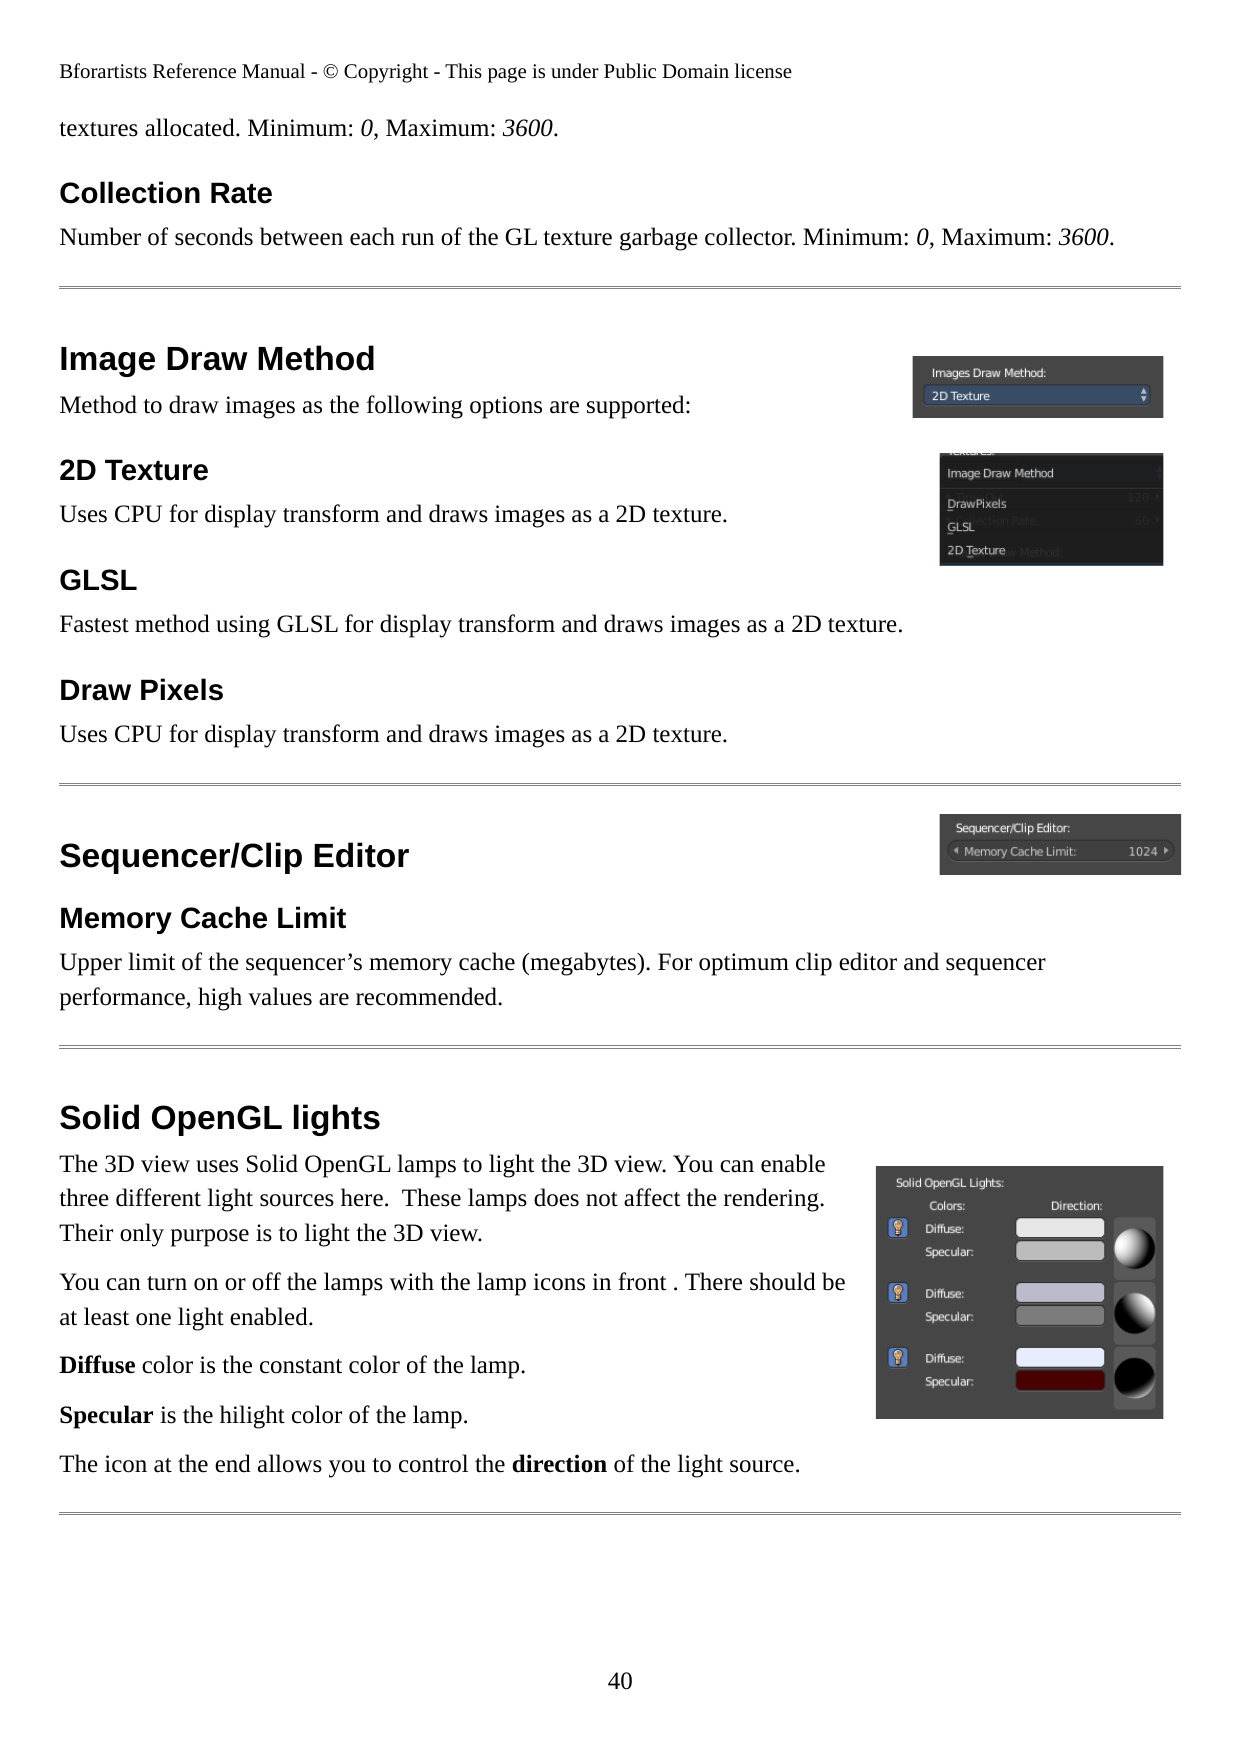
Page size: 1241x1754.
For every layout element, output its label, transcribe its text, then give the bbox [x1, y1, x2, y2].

subtitle GLSL [59, 563, 1181, 597]
text Number of seconds between each run of the GL texture garbage collector. Minimum: 0, Maximum: 3600. [59, 222, 1181, 251]
text Uses CPU for display transform and draws images as a 2D texture. [59, 499, 939, 528]
text textures allocated. Minimum: 0, Maximum: 3600. [59, 113, 1181, 141]
subtitle [1164, 453, 1181, 487]
subtitle Draw Pixels [59, 673, 1181, 707]
subtitle Sequencer/Clip Editor [59, 835, 939, 874]
picture [939, 453, 1164, 566]
text Diffuse color is the constant color of the lamp. [59, 1351, 875, 1379]
text Upper limit of the sequencer’s memory cache (megabytes). For optimum clip editor and sequencer performance, high values are recommended. [59, 947, 1181, 1011]
picture [875, 1166, 1164, 1419]
text Specular is the hilight color of the lamp. [59, 1400, 1181, 1428]
text The 3D view uses Solid OpenGL lamps to light the 3D view. You can enable three different light sources here. These lamps does not affect the rendering. Their only purpose is to light the 3D view. [59, 1149, 1181, 1247]
subtitle Collection Rate [59, 176, 1181, 210]
subtitle Image Draw Method [59, 338, 1181, 377]
text You can turn on or off the lamps with the lamp icons in front . There should be at least one light enabled. [59, 1267, 875, 1330]
text Fastest method using GLSL for display transform and draws images as a 2D texture. [59, 609, 1181, 638]
picture [912, 356, 1164, 418]
text The icon at the end allows you to control the direction of the light source. [59, 1449, 1181, 1477]
subtitle Memory Cache Limit [59, 901, 1181, 935]
text Method to draw images as the following options are supported: [59, 390, 912, 418]
subtitle 2D Texture [59, 453, 939, 487]
picture [939, 814, 1182, 875]
subtitle Solid OpenGL lights [59, 1098, 1181, 1137]
text Uses CPU for display transform and draws images as a 2D texture. [59, 719, 1181, 748]
